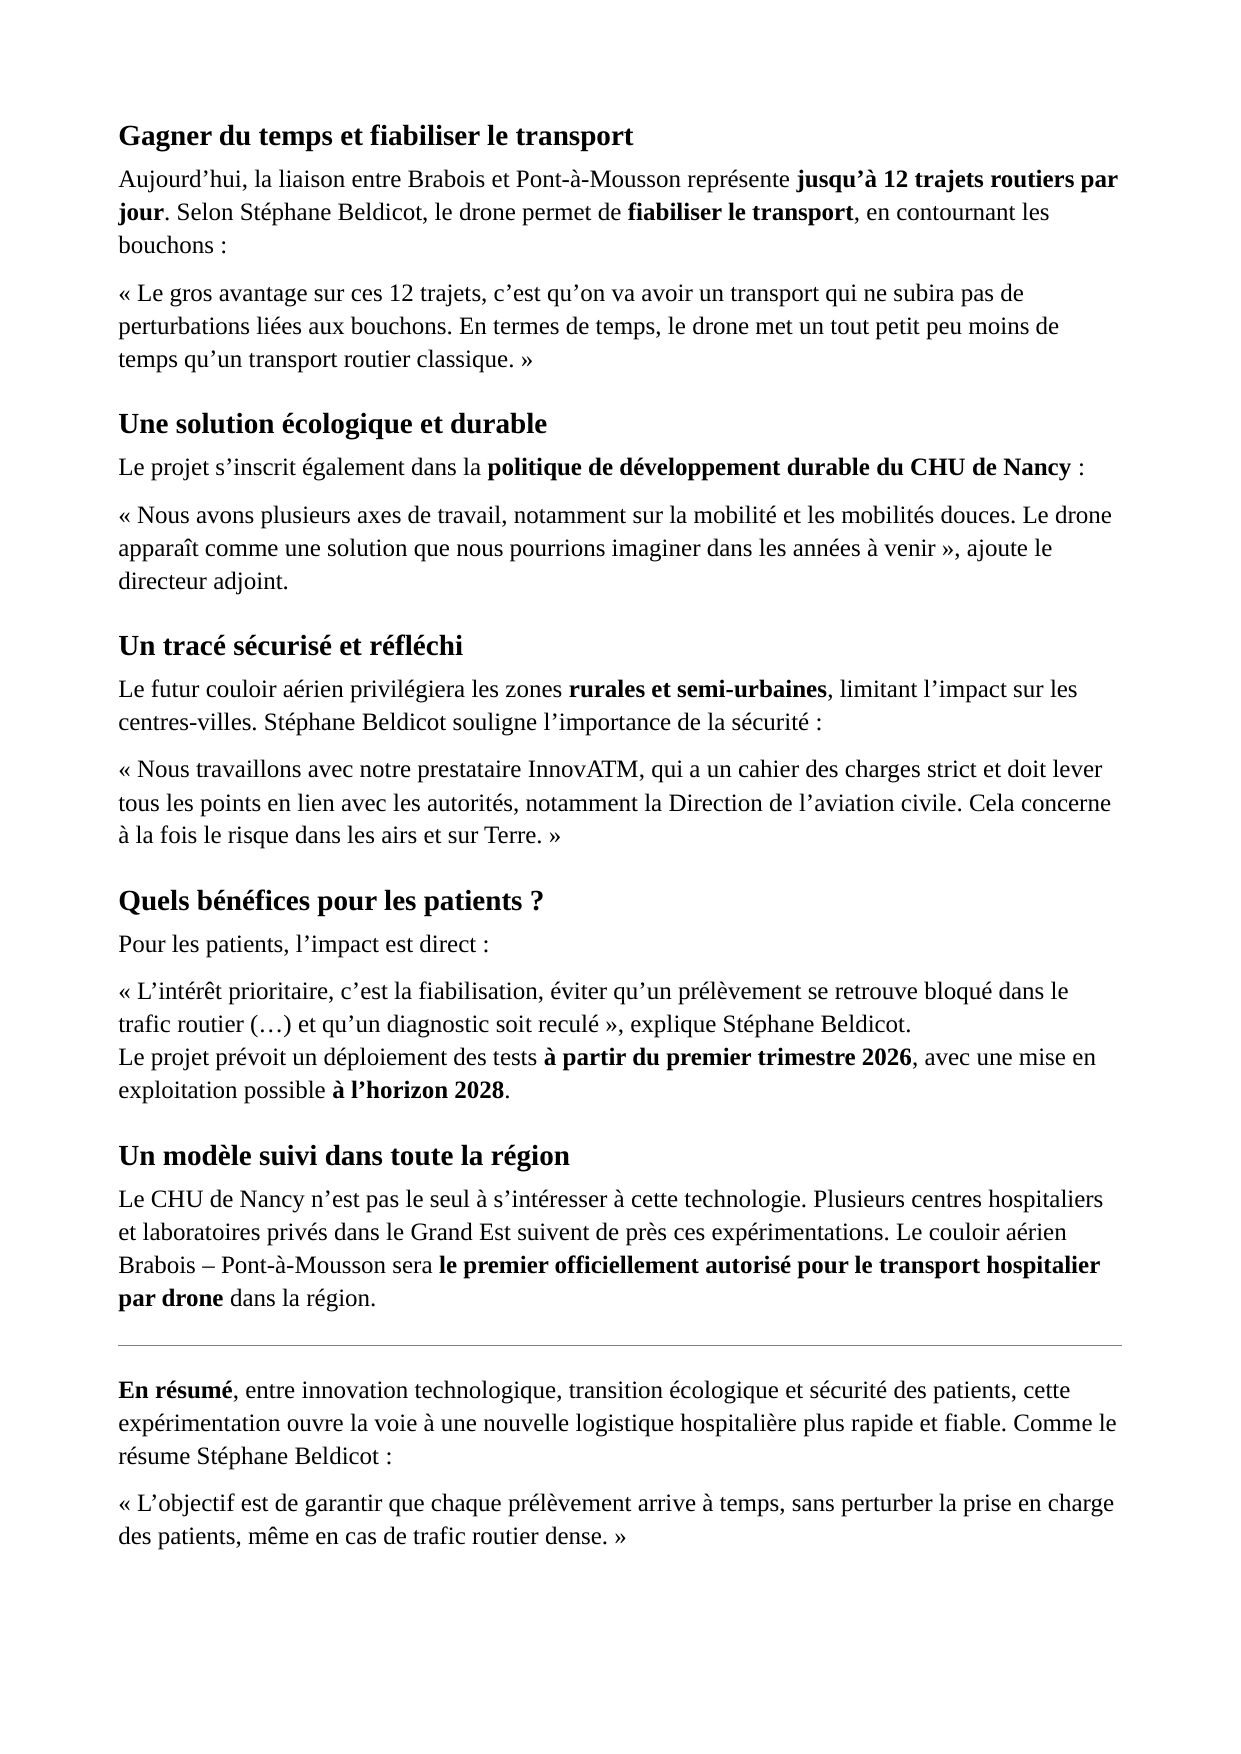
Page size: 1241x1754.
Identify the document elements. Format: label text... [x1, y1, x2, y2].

subtitle Gagner du temps et fiabiliser le transport [118, 118, 1122, 152]
text Pour les patients, l’impact est direct : [118, 929, 1122, 958]
text Le projet s’inscrit également dans la politique de développement durable du CHU de Nancy : [118, 452, 1122, 481]
subtitle Une solution écologique et durable [118, 406, 1122, 439]
subtitle Quels bénéfices pour les patients ? [118, 883, 1122, 916]
text « Nous avons plusieurs axes de travail, notamment sur la mobilité et les mobilités douces. Le drone apparaît comme une solution que nous pourrions imaginer dans les années à venir », ajoute le directeur adjoint. [118, 500, 1122, 594]
subtitle Un modèle suivi dans toute la région [118, 1138, 1122, 1171]
subtitle Un tracé sécurisé et réfléchi [118, 628, 1122, 661]
text Aujourd’hui, la liaison entre Brabois et Pont-à-Mousson représente jusqu’à 12 trajets routiers par jour. Selon Stéphane Beldicot, le drone permet de fiabiliser le transport, en contournant les bouchons : [118, 164, 1122, 259]
text « L’objectif est de garantir que chaque prélèvement arrive à temps, sans perturber la prise en charge des patients, même en cas de trafic routier dense. » [118, 1488, 1122, 1550]
text Le CHU de Nancy n’est pas le seul à s’intéresser à cette technologie. Plusieurs centres hospitaliers et laboratoires privés dans le Grand Est suivent de près ces expérimentations. Le couloir aérien Brabois – Pont-à-Mousson sera le premier officiellement autorisé pour le transport hospitalier par drone dans la région. [118, 1184, 1122, 1312]
text « L’intérêt prioritaire, c’est la fiabilisation, éviter qu’un prélèvement se retrouve bloqué dans le trafic routier (…) et qu’un diagnostic soit reculé », explique Stéphane Beldicot. Le projet prévoit un déploiement des tests à partir du premier trimestre 2026, avec une mise en exploitation possible à l’horizon 2028. [118, 976, 1122, 1104]
text « Nous travaillons avec notre prestataire InnovATM, qui a un cahier des charges strict et doit lever tous les points en lien avec les autorités, notamment la Direction de l’aviation civile. Cela concerne à la fois le risque dans les airs et sur Terre. » [118, 754, 1122, 849]
text « Le gros avantage sur ces 12 trajets, c’est qu’on va avoir un transport qui ne subira pas de perturbations liées aux bouchons. En termes de temps, le drone met un tout petit peu moins de temps qu’un transport routier classique. » [118, 278, 1122, 373]
text En résumé, entre innovation technologique, transition écologique et sécurité des patients, cette expérimentation ouvre la voie à une nouvelle logistique hospitalière plus rapide et fiable. Comme le résume Stéphane Beldicot : [118, 1375, 1122, 1469]
text Le futur couloir aérien privilégiera les zones rurales et semi-urbaines, limitant l’impact sur les centres-villes. Stéphane Beldicot souligne l’importance de la sécurité : [118, 674, 1122, 736]
